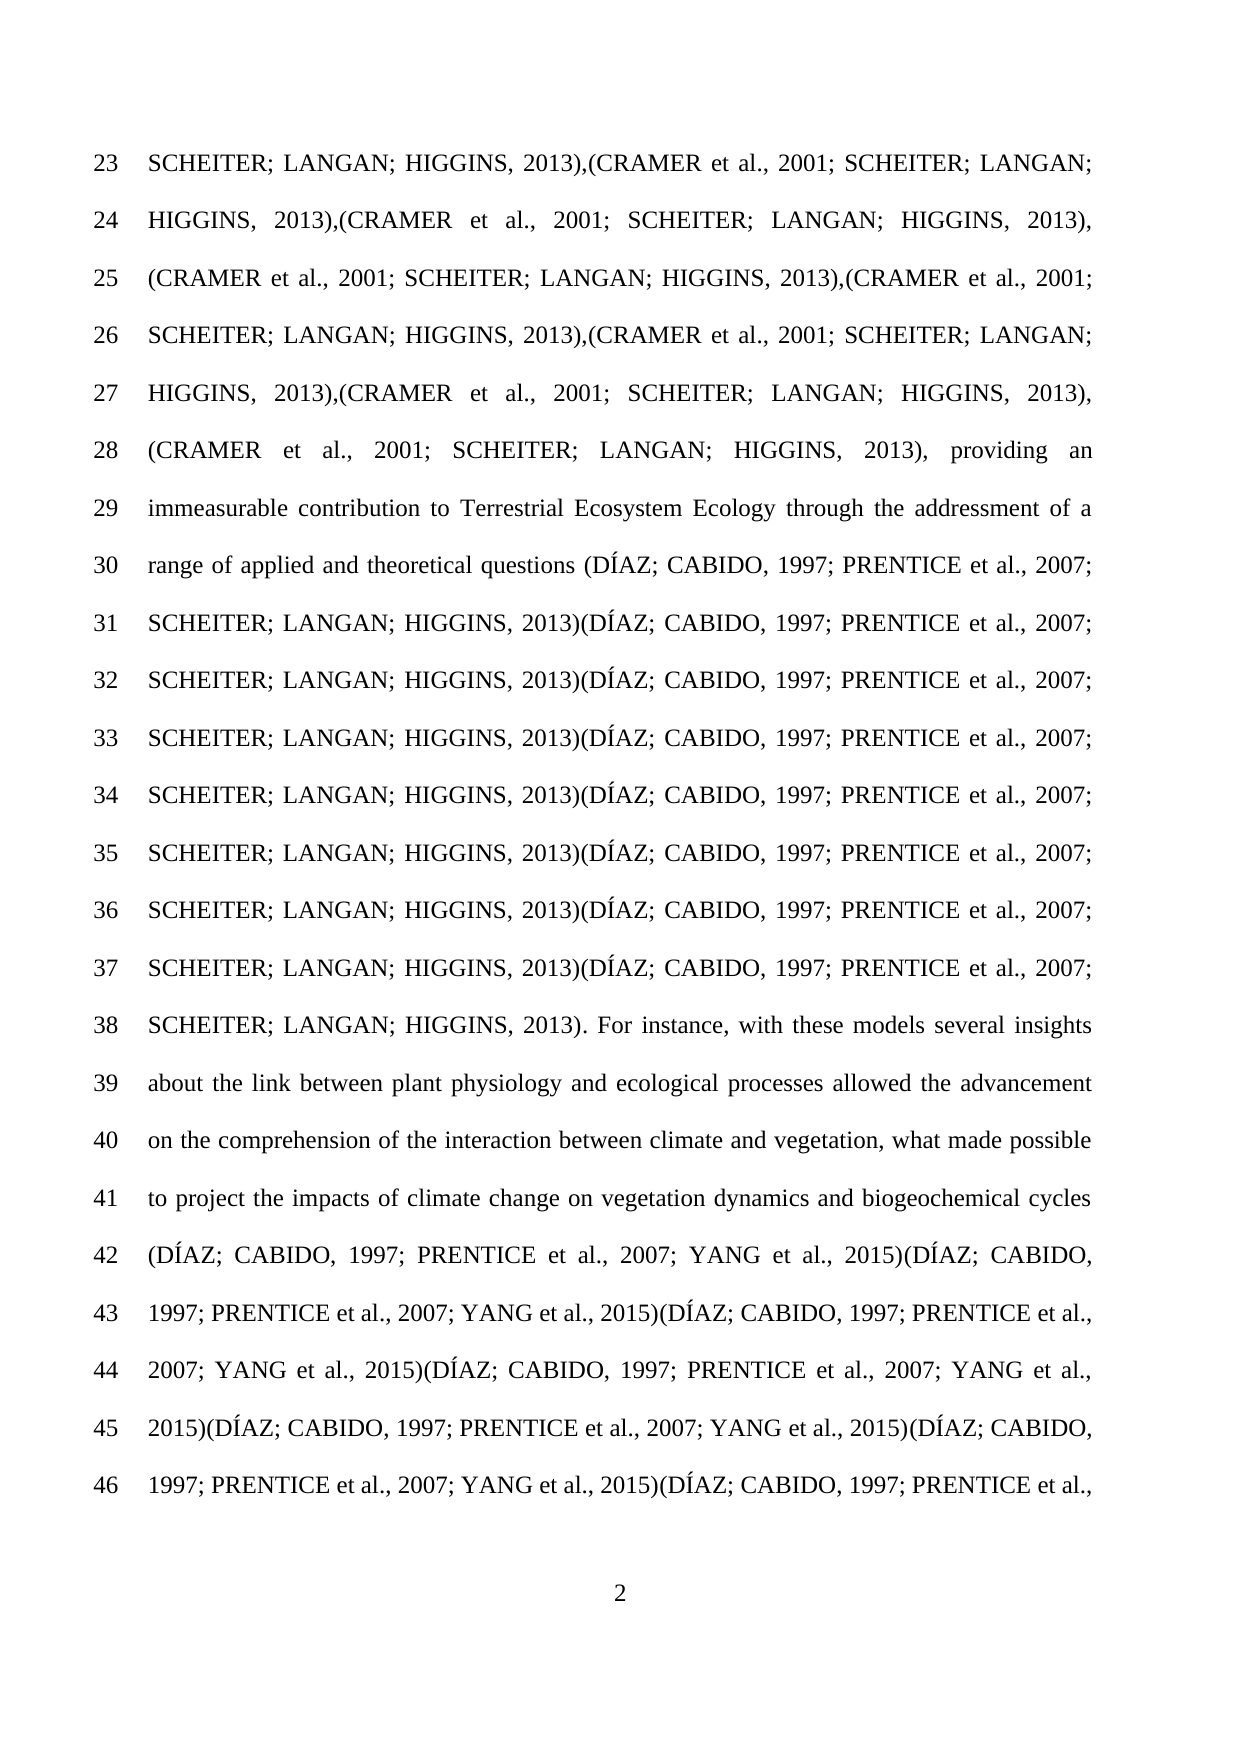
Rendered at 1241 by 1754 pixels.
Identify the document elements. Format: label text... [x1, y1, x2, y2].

text SCHEITER; LANGAN; HIGGINS, 2013),(CRAMER et al., 2001; SCHEITER; LANGAN; HIGGINS, 2013),(CRAMER et al., 2001; SCHEITER; LANGAN; HIGGINS, 2013),(CRAMER et al., 2001; SCHEITER; LANGAN; HIGGINS, 2013),(CRAMER et al., 2001; SCHEITER; LANGAN; HIGGINS, 2013),(CRAMER et al., 2001; SCHEITER; LANGAN; HIGGINS, 2013),(CRAMER et al., 2001; SCHEITER; LANGAN; HIGGINS, 2013),(CRAMER et al., 2001; SCHEITER; LANGAN; HIGGINS, 2013), providing an immeasurable contribution to Terrestrial Ecosystem Ecology through the addressment of a range of applied and theoretical questions (DÍAZ; CABIDO, 1997; PRENTICE et al., 2007; SCHEITER; LANGAN; HIGGINS, 2013)(DÍAZ; CABIDO, 1997; PRENTICE et al., 2007; SCHEITER; LANGAN; HIGGINS, 2013)(DÍAZ; CABIDO, 1997; PRENTICE et al., 2007; SCHEITER; LANGAN; HIGGINS, 2013)(DÍAZ; CABIDO, 1997; PRENTICE et al., 2007; SCHEITER; LANGAN; HIGGINS, 2013)(DÍAZ; CABIDO, 1997; PRENTICE et al., 2007; SCHEITER; LANGAN; HIGGINS, 2013)(DÍAZ; CABIDO, 1997; PRENTICE et al., 2007; SCHEITER; LANGAN; HIGGINS, 2013)(DÍAZ; CABIDO, 1997; PRENTICE et al., 2007; SCHEITER; LANGAN; HIGGINS, 2013)(DÍAZ; CABIDO, 1997; PRENTICE et al., 2007; SCHEITER; LANGAN; HIGGINS, 2013)⁠. For instance, with these models several insights about the link between plant physiology and ecological processes allowed the advancement on the comprehension of the interaction between climate and vegetation, what made possible to project the impacts of climate change on vegetation dynamics and biogeochemical cycles (DÍAZ; CABIDO, 1997; PRENTICE et al., 2007; YANG et al., 2015)(DÍAZ; CABIDO, 1997; PRENTICE et al., 2007; YANG et al., 2015)(DÍAZ; CABIDO, 1997; PRENTICE et al., 2007; YANG et al., 2015)(DÍAZ; CABIDO, 1997; PRENTICE et al., 2007; YANG et al., 2015)(DÍAZ; CABIDO, 1997; PRENTICE et al., 2007; YANG et al., 2015)(DÍAZ; CABIDO, 1997; PRENTICE et al., 2007; YANG et al., 2015)(DÍAZ; CABIDO, 1997; PRENTICE et al., [148, 148, 1093, 1499]
